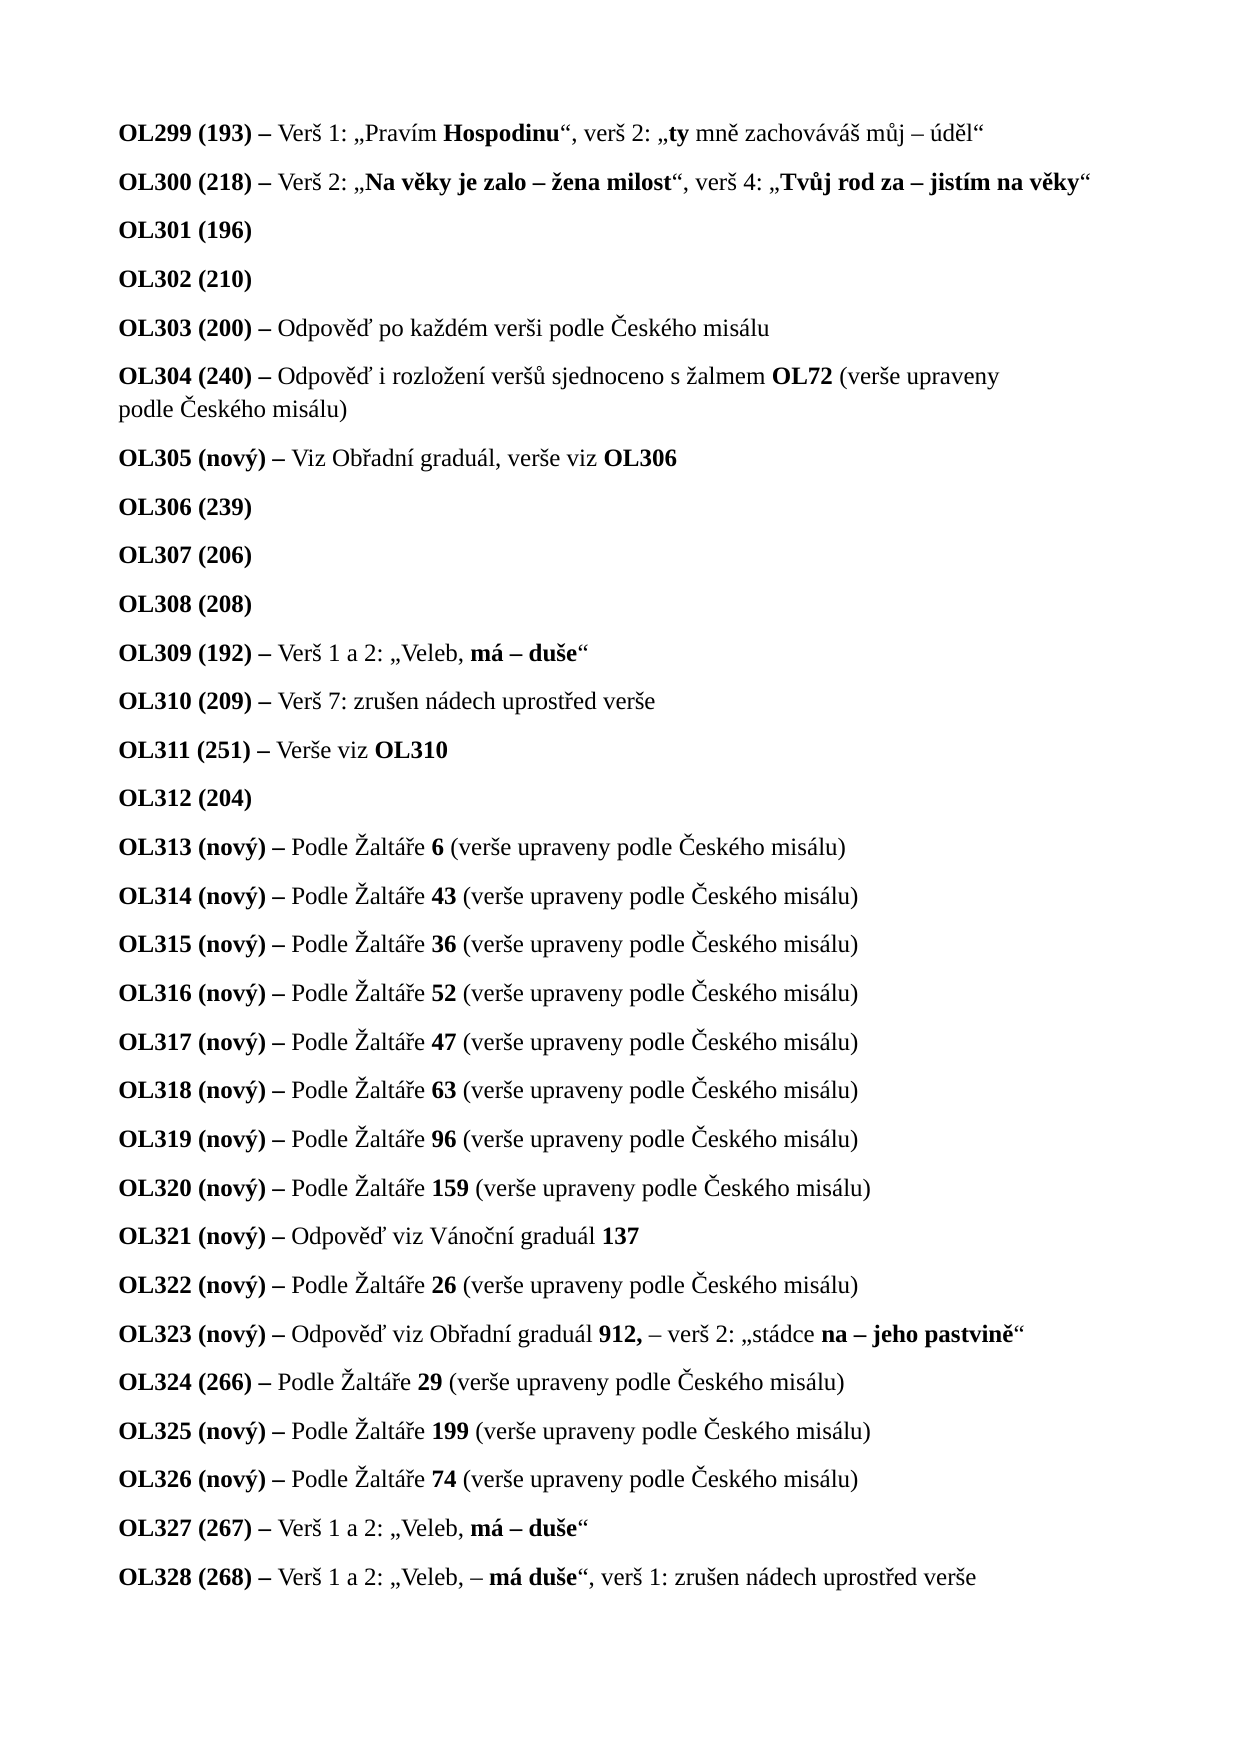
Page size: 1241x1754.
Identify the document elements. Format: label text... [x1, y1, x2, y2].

text OL319 (nový) – Podle Žaltáře 96 (verše upraveny podle Českého misálu) [118, 1124, 1122, 1153]
text OL311 (251) – Verše viz OL310 [118, 735, 1122, 764]
text OL317 (nový) – Podle Žaltáře 47 (verše upraveny podle Českého misálu) [118, 1027, 1122, 1056]
text OL316 (nový) – Podle Žaltáře 52 (verše upraveny podle Českého misálu) [118, 978, 1122, 1007]
text OL307 (206) [118, 540, 1122, 569]
text OL313 (nový) – Podle Žaltáře 6 (verše upraveny podle Českého misálu) [118, 832, 1122, 861]
text OL324 (266) – Podle Žaltáře 29 (verše upraveny podle Českého misálu) [118, 1367, 1122, 1396]
text OL318 (nový) – Podle Žaltáře 63 (verše upraveny podle Českého misálu) [118, 1075, 1122, 1104]
text OL315 (nový) – Podle Žaltáře 36 (verše upraveny podle Českého misálu) [118, 929, 1122, 958]
text OL309 (192) – Verš 1 a 2: „Veleb, má – duše“ [118, 638, 1122, 666]
text OL312 (204) [118, 783, 1122, 812]
text OL301 (196) [118, 215, 1122, 244]
text OL306 (239) [118, 492, 1122, 520]
text OL320 (nový) – Podle Žaltáře 159 (verše upraveny podle Českého misálu) [118, 1173, 1122, 1201]
text OL304 (240) – Odpověď i rozložení veršů sjednoceno s žalmem OL72 (verše upraveny podle Českého misálu) [118, 361, 1122, 423]
text OL300 (218) – Verš 2: „Na věky je zalo – žena milost“, verš 4: „Tvůj rod za – jistím na věky“ [118, 167, 1122, 196]
text OL326 (nový) – Podle Žaltáře 74 (verše upraveny podle Českého misálu) [118, 1464, 1122, 1493]
text OL310 (209) – Verš 7: zrušen nádech uprostřed verše [118, 686, 1122, 715]
text OL322 (nový) – Podle Žaltáře 26 (verše upraveny podle Českého misálu) [118, 1270, 1122, 1299]
text OL302 (210) [118, 264, 1122, 293]
text OL303 (200) – Odpověď po každém verši podle Českého misálu [118, 313, 1122, 341]
text OL327 (267) – Verš 1 a 2: „Veleb, má – duše“ [118, 1513, 1122, 1542]
text OL323 (nový) – Odpověď viz Obřadní graduál 912, – verš 2: „stádce na – jeho pastvině“ [118, 1319, 1122, 1347]
text OL305 (nový) – Viz Obřadní graduál, verše viz OL306 [118, 443, 1122, 472]
text OL328 (268) – Verš 1 a 2: „Veleb, – má duše“, verš 1: zrušen nádech uprostřed verše [118, 1562, 1122, 1591]
text OL314 (nový) – Podle Žaltáře 43 (verše upraveny podle Českého misálu) [118, 881, 1122, 909]
text OL321 (nový) – Odpověď viz Vánoční graduál 137 [118, 1221, 1122, 1250]
text OL299 (193) – Verš 1: „Pravím Hospodinu“, verš 2: „ty mně zachováváš můj – úděl“ [118, 118, 1122, 147]
text OL308 (208) [118, 589, 1122, 618]
text OL325 (nový) – Podle Žaltáře 199 (verše upraveny podle Českého misálu) [118, 1416, 1122, 1445]
